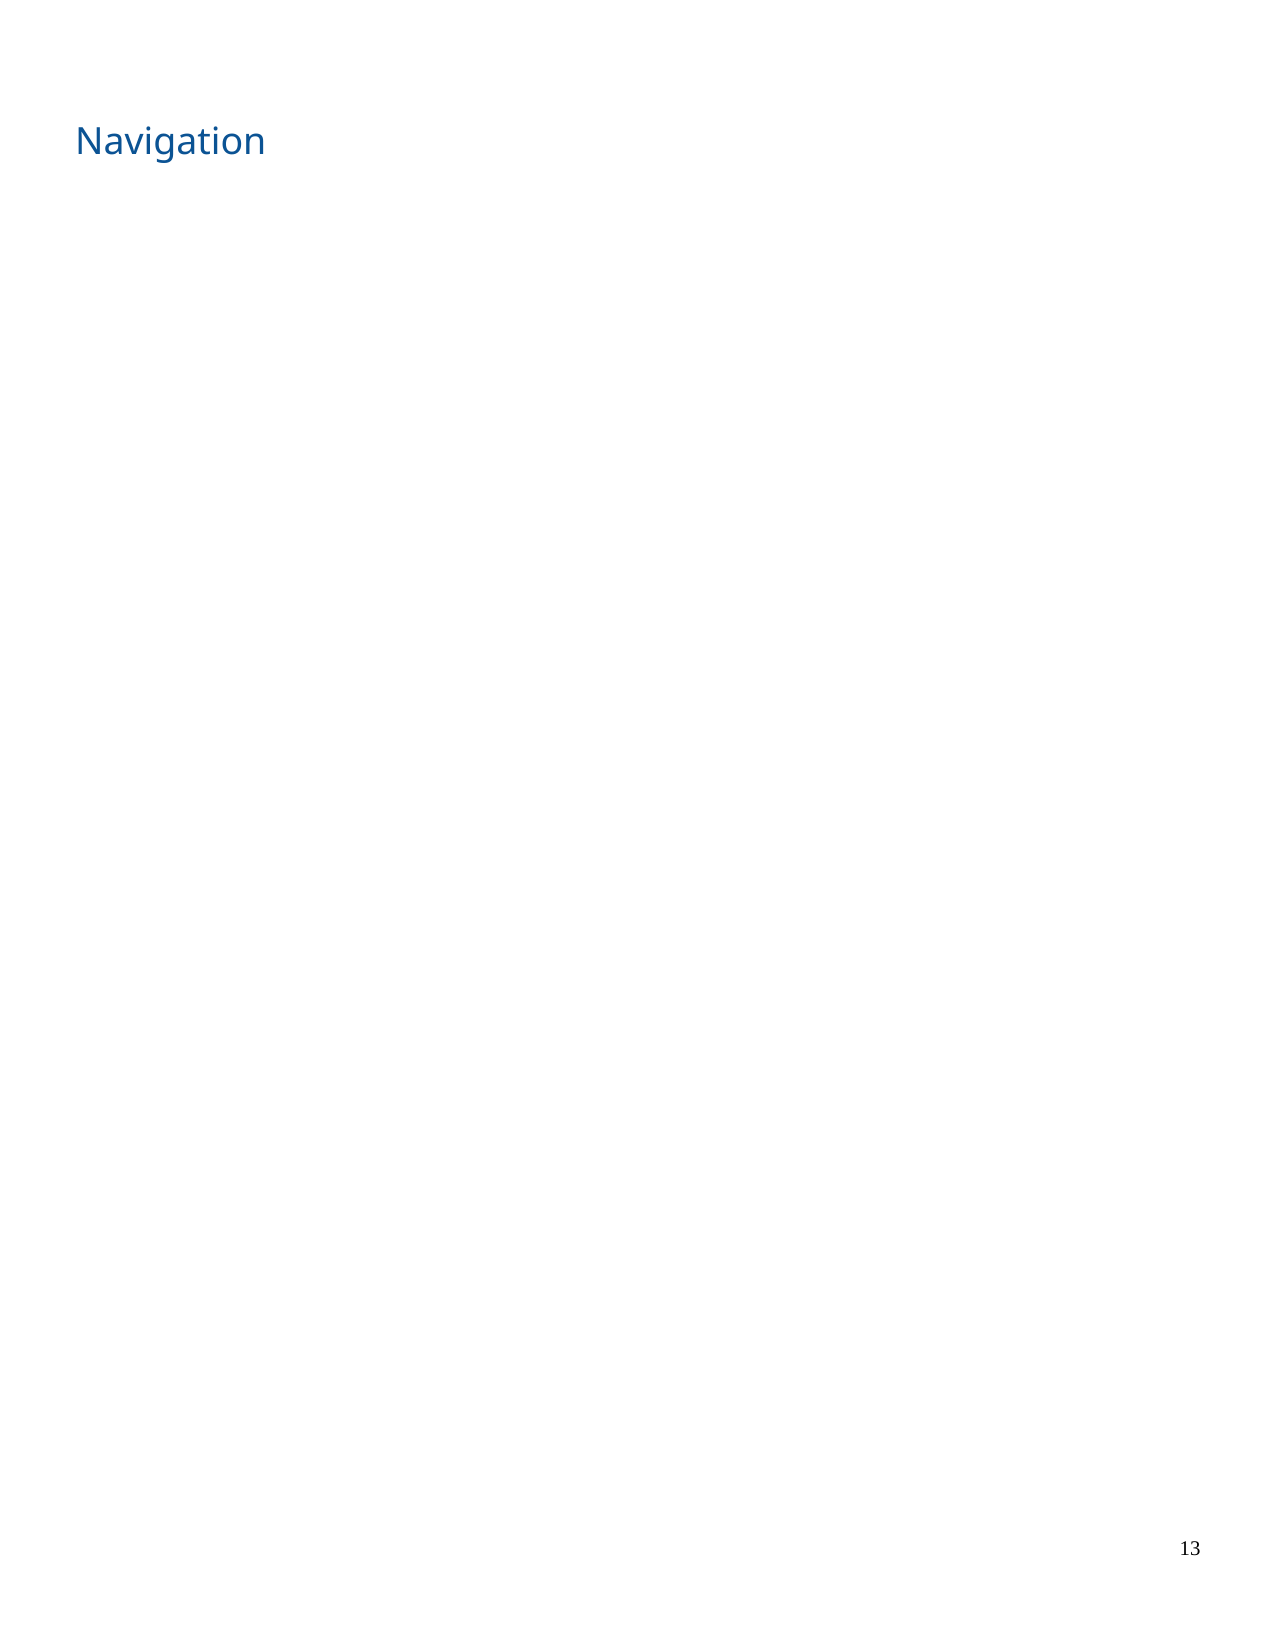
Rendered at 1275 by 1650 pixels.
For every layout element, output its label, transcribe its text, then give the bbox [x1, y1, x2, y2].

subtitle Navigation [75, 114, 622, 165]
